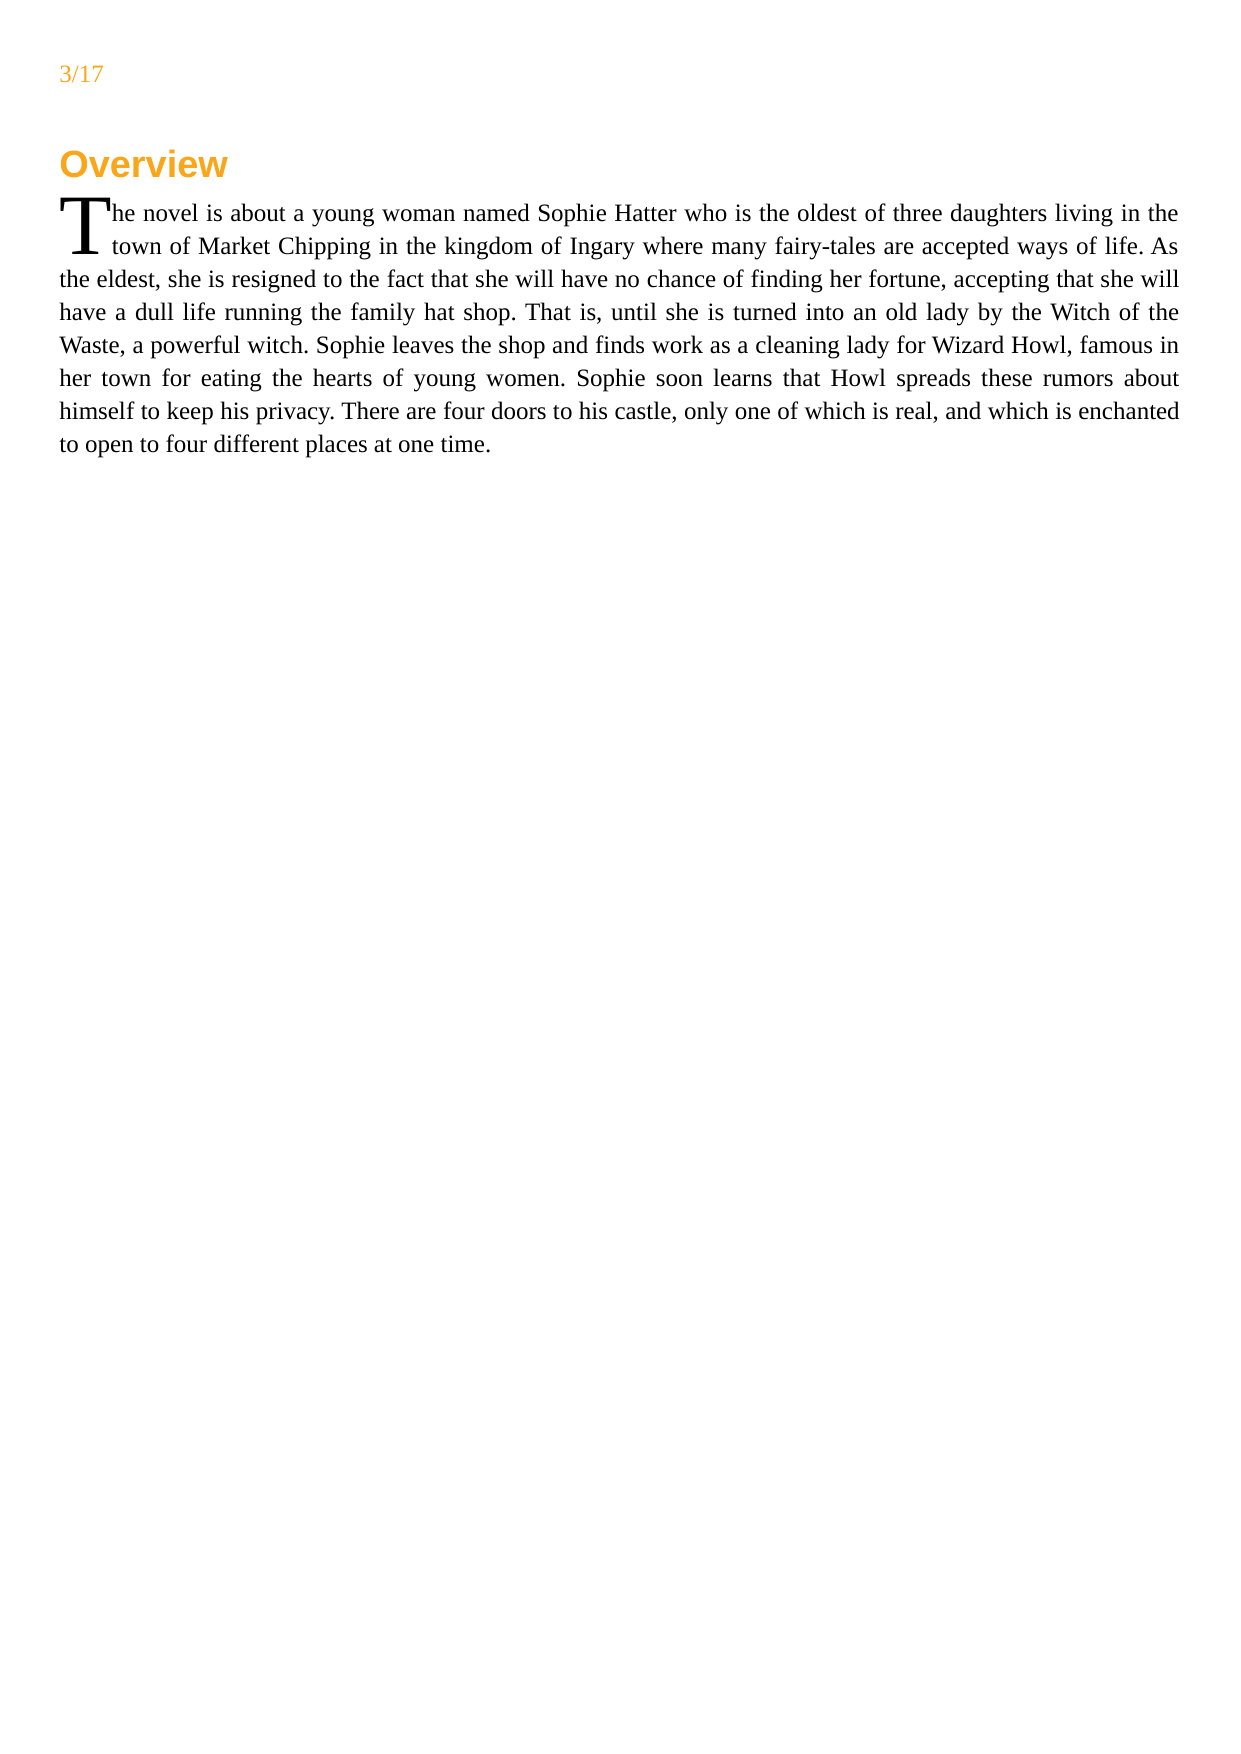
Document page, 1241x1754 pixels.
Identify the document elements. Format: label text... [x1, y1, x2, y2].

subtitle Overview [59, 142, 1181, 186]
text The novel is about a young woman named Sophie Hatter who is the oldest of three daughters living in the town of Market Chipping in the kingdom of Ingary where many fairy-tales are accepted ways of life. As the eldest, she is resigned to the fact that she will have no chance of finding her fortune, accepting that she will have a dull life running the family hat shop. That is, until she is turned into an old lady by the Witch of the Waste, a powerful witch. Sophie leaves the shop and finds work as a cleaning lady for Wizard Howl, famous in her town for eating the hearts of young women. Sophie soon learns that Howl spreads these rumors about himself to keep his privacy. There are four doors to his castle, only one of which is real, and which is enchanted to open to four different places at one time. [59, 198, 1181, 458]
